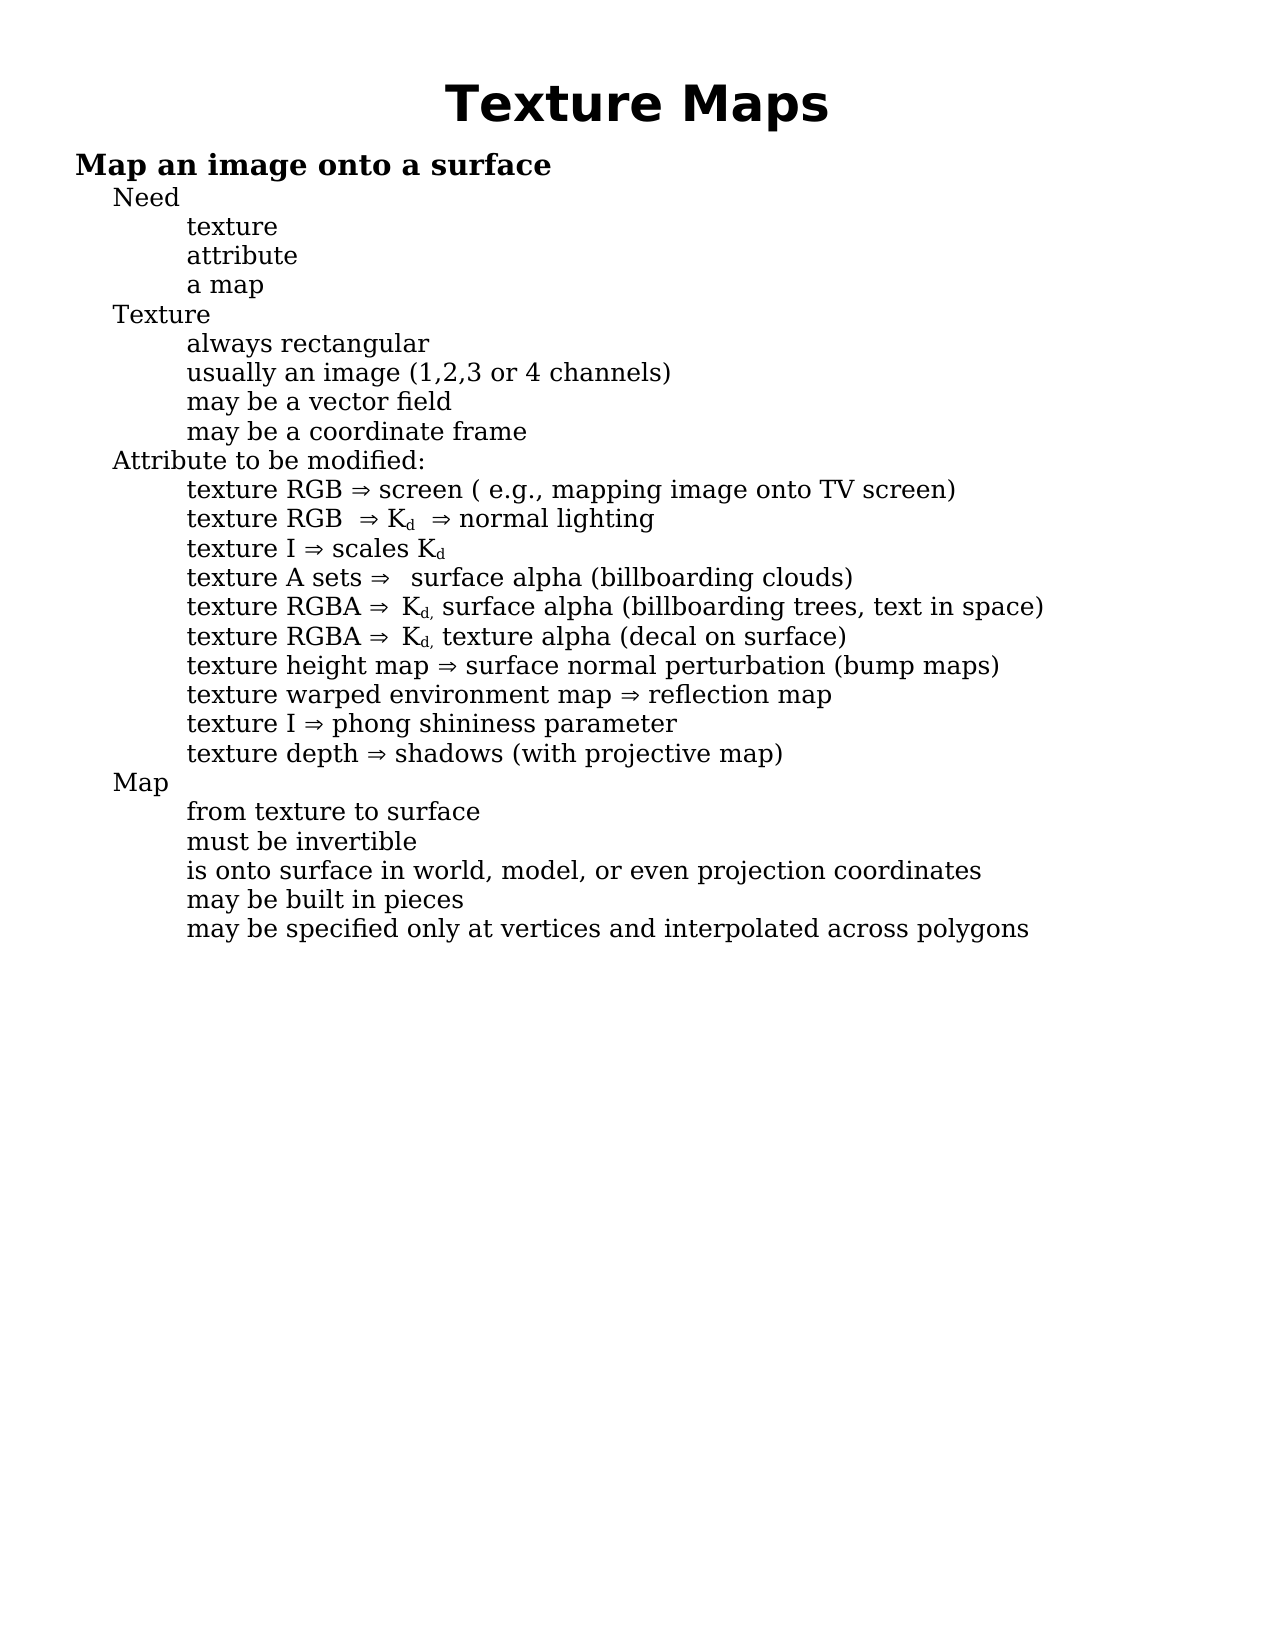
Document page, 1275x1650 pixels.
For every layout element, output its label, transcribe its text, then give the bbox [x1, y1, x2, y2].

text texture I  scales Kd [112, 534, 1200, 563]
text texture RGBA  Kd, surface alpha (billboarding trees, text in space) [112, 592, 1200, 622]
text texture height map  surface normal perturbation (bump maps) [112, 651, 1200, 680]
text usually an image (1,2,3 or 4 channels) [112, 358, 1200, 388]
text texture A sets  surface alpha (billboarding clouds) [112, 563, 1200, 592]
subtitle Texture Maps [75, 75, 1200, 133]
text texture RGBA  Kd, texture alpha (decal on surface) [112, 622, 1200, 651]
text must be invertible [112, 827, 1200, 856]
text texture [112, 212, 1200, 241]
text a map [112, 271, 1200, 300]
text is onto surface in world, model, or even projection coordinates [112, 856, 1200, 885]
text texture RGB  Kd  normal lighting [112, 505, 1200, 534]
text texture depth  shadows (with projective map) [112, 739, 1200, 768]
text texture RGB  screen ( e.g., mapping image onto TV screen) [112, 475, 1200, 505]
text texture I  phong shininess parameter [112, 709, 1200, 739]
text Map [112, 768, 1200, 797]
subtitle Map an image onto a surface [75, 148, 1200, 183]
text Attribute to be modified: [112, 446, 1200, 475]
text may be specified only at vertices and interpolated across polygons [112, 914, 1200, 944]
text Need [112, 183, 1200, 212]
text may be a coordinate frame [112, 417, 1200, 446]
text Texture [112, 300, 1200, 329]
text attribute [112, 241, 1200, 271]
text texture warped environment map  reflection map [112, 680, 1200, 709]
text from texture to surface [112, 797, 1200, 827]
text may be built in pieces [112, 885, 1200, 914]
text always rectangular [112, 329, 1200, 358]
text may be a vector field [112, 388, 1200, 417]
